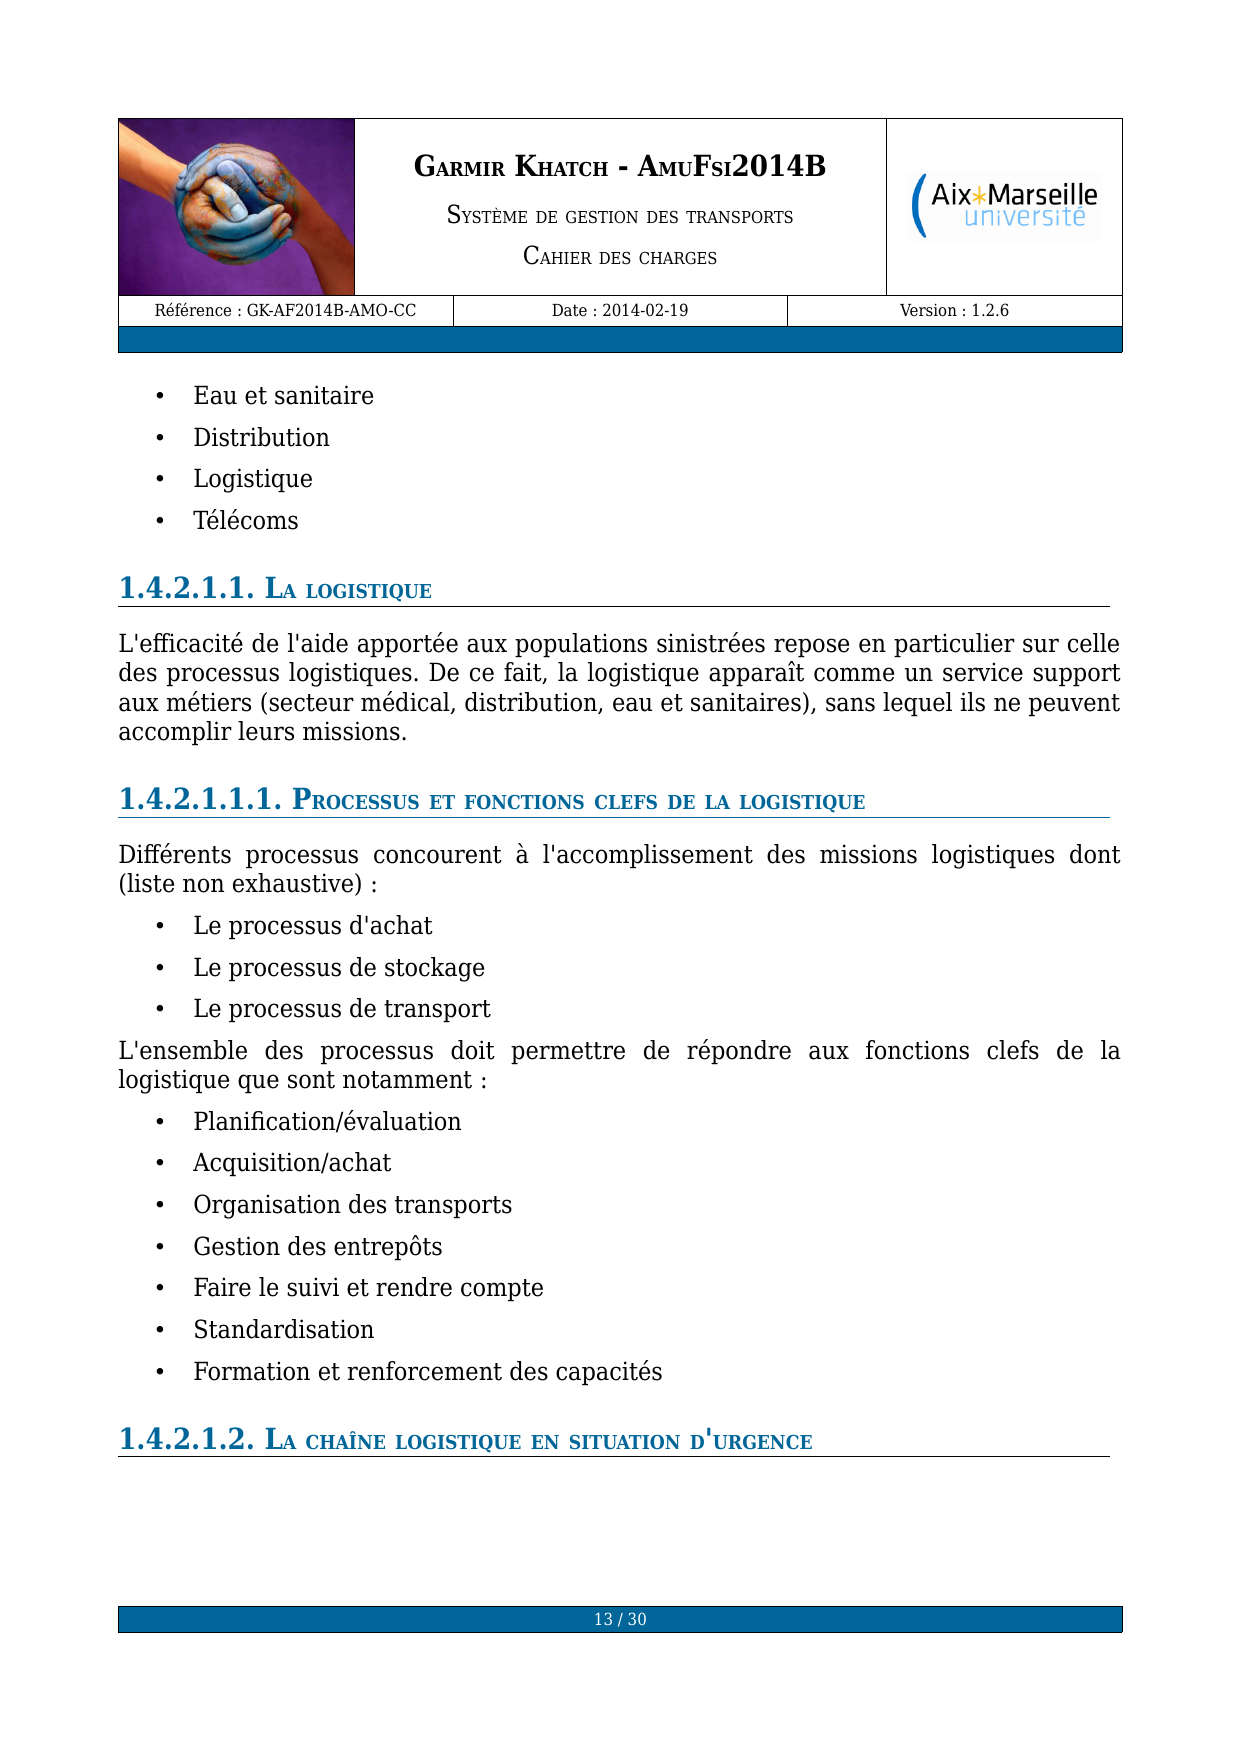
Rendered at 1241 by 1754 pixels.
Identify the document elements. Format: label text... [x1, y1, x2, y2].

text L'efficacité de l'aide apportée aux populations sinistrées repose en particulier sur celle des processus logistiques. De ce fait, la logistique apparaît comme un service support aux métiers (secteur médical, distribution, eau et sanitaires), sans lequel ils ne peuvent accomplir leurs missions. [118, 629, 1122, 746]
text L'ensemble des processus doit permettre de répondre aux fonctions clefs de la logistique que sont notamment : [118, 1036, 1122, 1094]
list Télécoms [156, 506, 1122, 535]
list Formation et renforcement des capacités [156, 1357, 1122, 1386]
list Le processus de stockage [156, 953, 1122, 982]
list Gestion des entrepôts [156, 1232, 1122, 1261]
list Le processus de transport [156, 994, 1122, 1023]
subtitle Processus et fonctions clefs de la logistique [118, 782, 1110, 817]
list Logistique [156, 464, 1122, 494]
list Faire le suivi et rendre compte [156, 1273, 1122, 1303]
list Distribution [156, 423, 1122, 452]
list Acquisition/achat [156, 1148, 1122, 1178]
text Différents processus concourent à l'accomplissement des missions logistiques dont (liste non exhaustive) : [118, 840, 1122, 898]
list Le processus d'achat [156, 911, 1122, 940]
picture [887, 126, 1122, 288]
picture [119, 119, 354, 295]
subtitle La chaîne logistique en situation d'urgence [118, 1422, 1110, 1456]
subtitle La logistique [118, 572, 1110, 606]
list Planification/évaluation [156, 1107, 1122, 1136]
list Eau et sanitaire [156, 381, 1122, 410]
list Standardisation [156, 1315, 1122, 1344]
list Organisation des transports [156, 1190, 1122, 1219]
